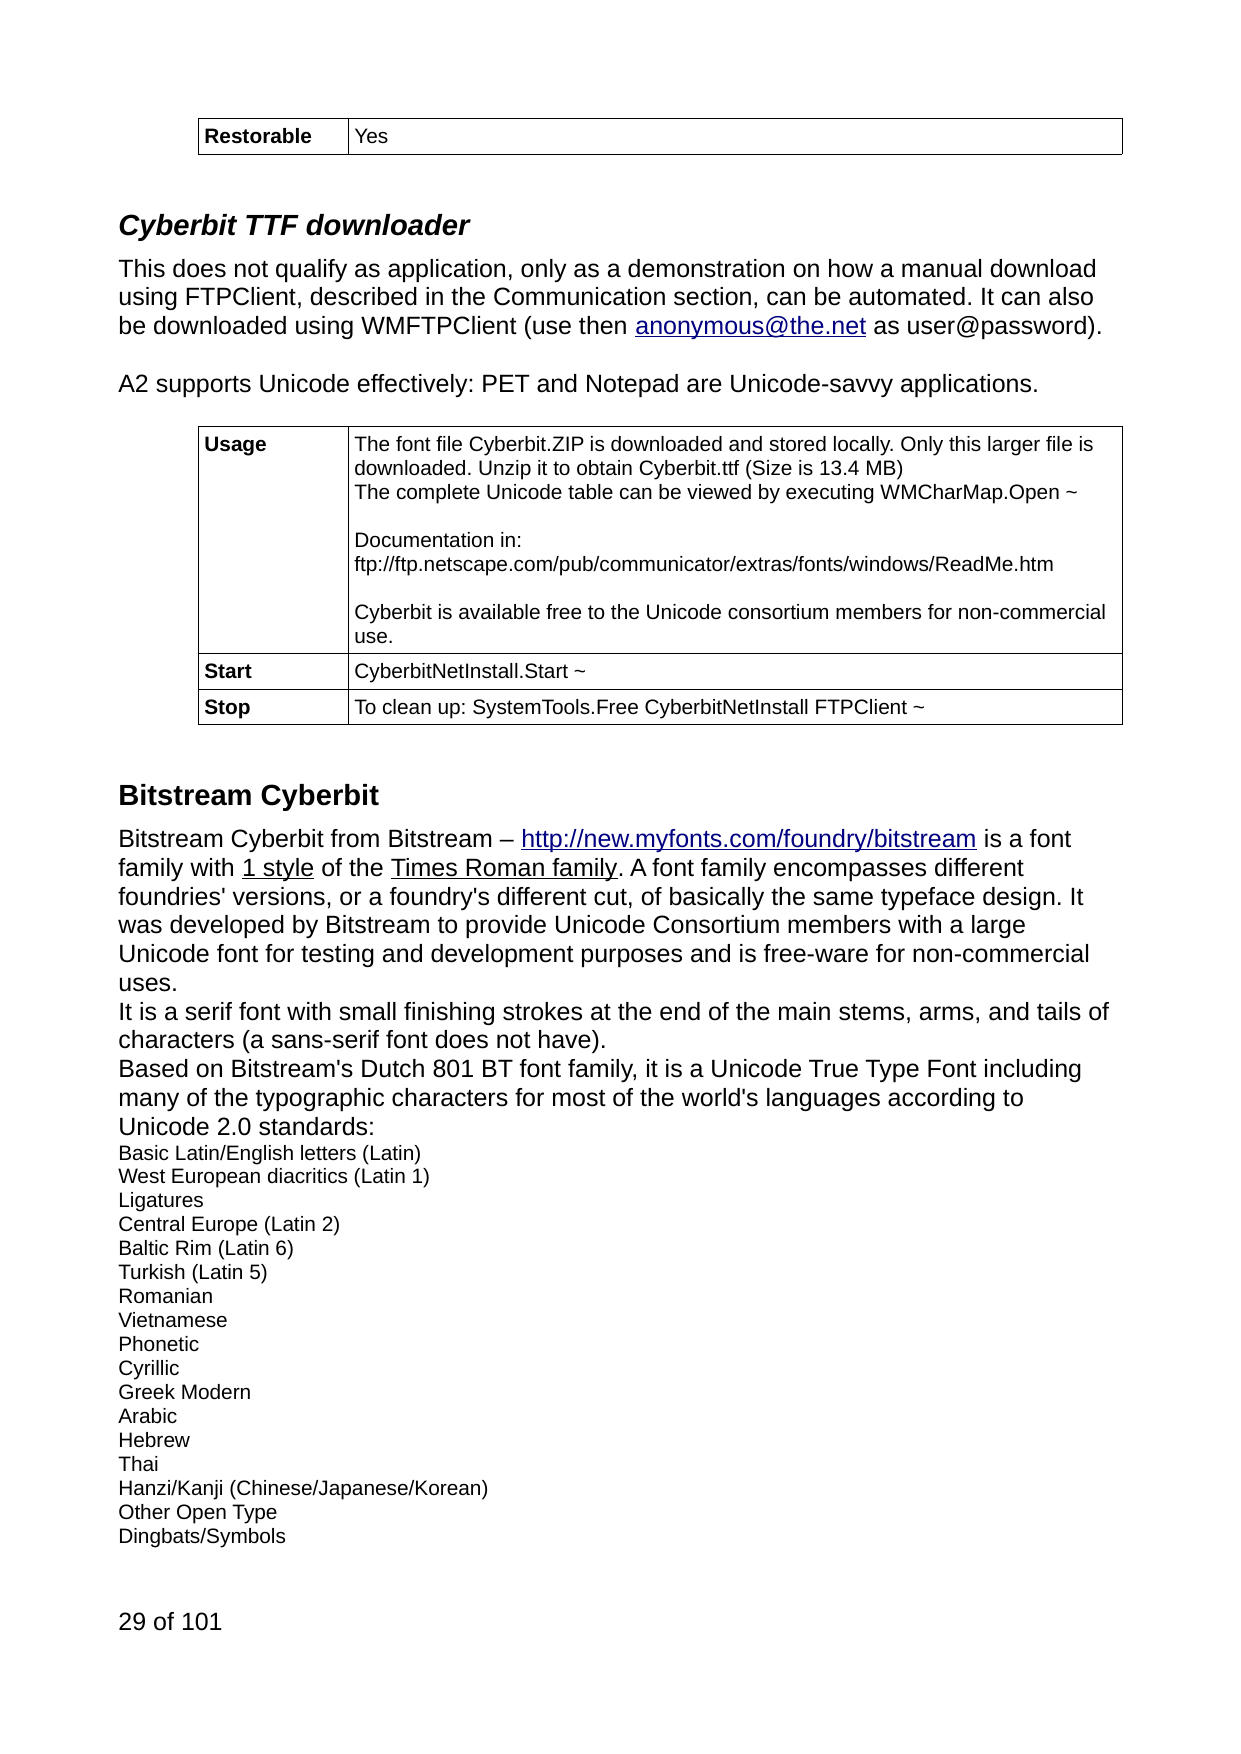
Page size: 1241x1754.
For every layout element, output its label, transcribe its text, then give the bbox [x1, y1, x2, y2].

text Cyrillic [118, 1356, 1122, 1380]
text Thai [118, 1452, 1122, 1476]
table_cell Stop [199, 690, 348, 724]
text Bitstream Cyberbit from Bitstream – http://new.myfonts.com/foundry/bitstream is a font family with 1 style of the Times Roman family. A font family encompasses different foundries' versions, or a foundry's different cut, of basically the same typeface design. It was developed by Bitstream to provide Unicode Consortium members with a large Unicode font for testing and development purposes and is free-ware for non-commercial uses. [118, 824, 1122, 997]
text Based on Bitstream's Dutch 801 BT font family, it is a Unicode True Type Font including many of the typographic characters for most of the world's languages according to Unicode 2.0 standards: [118, 1054, 1122, 1140]
table_cell Start [199, 654, 348, 689]
text Vietnamese [118, 1308, 1122, 1332]
text Hebrew [118, 1428, 1122, 1452]
table_header The font file Cyberbit.ZIP is downloaded and stored locally. Only this larger file is downloaded. Unzip it to obtain Cyberbit.ttf (Size is 13.4 MB) The complete Unicode table can be viewed by executing WMCharMap.Open ~ Documentation in: ftp://ftp.netscape.com/pub/communicator/extras/fonts/windows/ReadMe.htm Cyberbit is available free to the Unicode consortium members for non-commercial use. [349, 427, 1122, 653]
text Baltic Rim (Latin 6) [118, 1236, 1122, 1260]
table_cell CyberbitNetInstall.Start ~ [349, 654, 1122, 689]
table_cell To clean up: SystemTools.Free CyberbitNetInstall FTPClient ~ [349, 690, 1122, 724]
text Turkish (Latin 5) [118, 1260, 1122, 1284]
text West European diacritics (Latin 1) [118, 1164, 1122, 1188]
table_cell Yes [349, 119, 1122, 154]
text Central Europe (Latin 2) [118, 1212, 1122, 1236]
text Ligatures [118, 1188, 1122, 1212]
subtitle Cyberbit TTF downloader [118, 207, 1122, 241]
table_cell Restorable [199, 119, 348, 154]
text This does not qualify as application, only as a demonstration on how a manual download using FTPClient, described in the Communication section, can be automated. It can also be downloaded using WMFTPClient (use then anonymous@the.net as user@password). [118, 253, 1122, 340]
text Romanian [118, 1284, 1122, 1308]
text Greek Modern [118, 1380, 1122, 1404]
subtitle Bitstream Cyberbit [118, 778, 1122, 812]
text Other Open Type [118, 1500, 1122, 1524]
table_header Usage [199, 427, 348, 653]
text A2 supports Unicode effectively: PET and Notepad are Unicode-savvy applications. [118, 368, 1122, 397]
text Arabic [118, 1404, 1122, 1428]
text Hanzi/Kanji (Chinese/Japanese/Korean) [118, 1476, 1122, 1500]
text It is a serif font with small finishing strokes at the end of the main stems, arms, and tails of characters (a sans-serif font does not have). [118, 997, 1122, 1054]
text Phonetic [118, 1332, 1122, 1356]
text Basic Latin/English letters (Latin) [118, 1140, 1122, 1164]
text Dingbats/Symbols [118, 1524, 1122, 1548]
